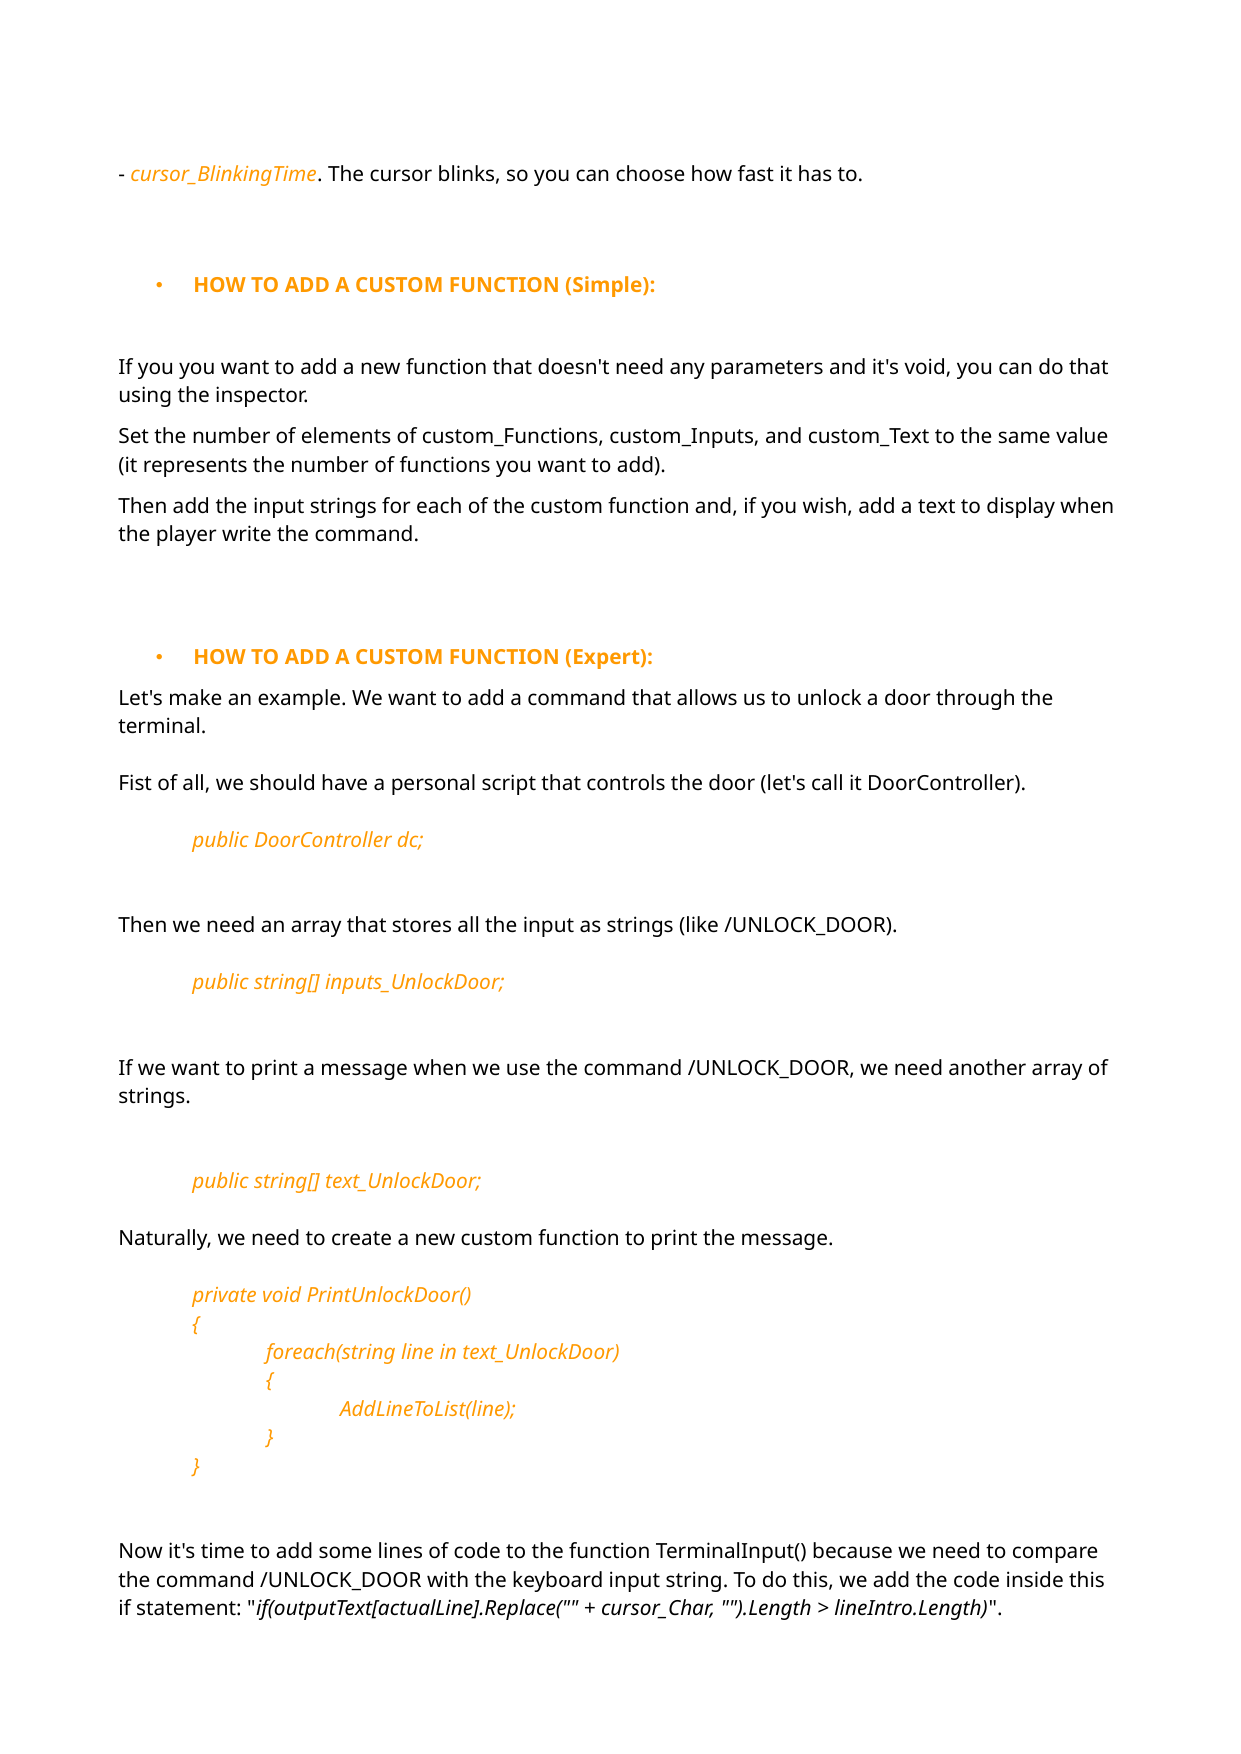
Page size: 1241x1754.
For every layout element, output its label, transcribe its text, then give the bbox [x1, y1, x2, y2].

list HOW TO ADD A CUSTOM FUNCTION (Simple): [156, 270, 1122, 299]
text [118, 118, 1122, 147]
text If you you want to add a new function that doesn't need any parameters and it's void, you can do that using the inspector. [118, 352, 1122, 409]
text Let's make an example. We want to add a command that allows us to unlock a door through the terminal. Fist of all, we should have a personal script that controls the door (let's call it DoorController). public DoorController dc; Then we need an array that stores all the input as strings (like /UNLOCK_DOOR). public string[] inputs_UnlockDoor; If we want to print a message when we use the command /UNLOCK_DOOR, we need another array of strings. public string[] text_UnlockDoor; Naturally, we need to create a new custom function to print the message. private void PrintUnlockDoor() { foreach(string line in text_UnlockDoor) { AddLineToList(line); } } Now it's time to add some lines of code to the function TerminalInput() because we need to compare the command /UNLOCK_DOOR with the keyboard input string. To do this, we add the code inside this if statement: "if(outputText[actualLine].Replace("" + cursor_Char, "").Length > lineIntro.Length)". [118, 683, 1122, 1622]
text - cursor_BlinkingTime. The cursor blinks, so you can choose how fast it has to. [118, 159, 1122, 217]
text Then add the input strings for each of the custom function and, if you wish, add a text to display when the player write the command. [118, 491, 1122, 548]
text Set the number of elements of custom_Functions, custom_Inputs, and custom_Text to the same value (it represents the number of functions you want to add). [118, 422, 1122, 478]
list HOW TO ADD A CUSTOM FUNCTION (Expert): [156, 642, 1122, 671]
